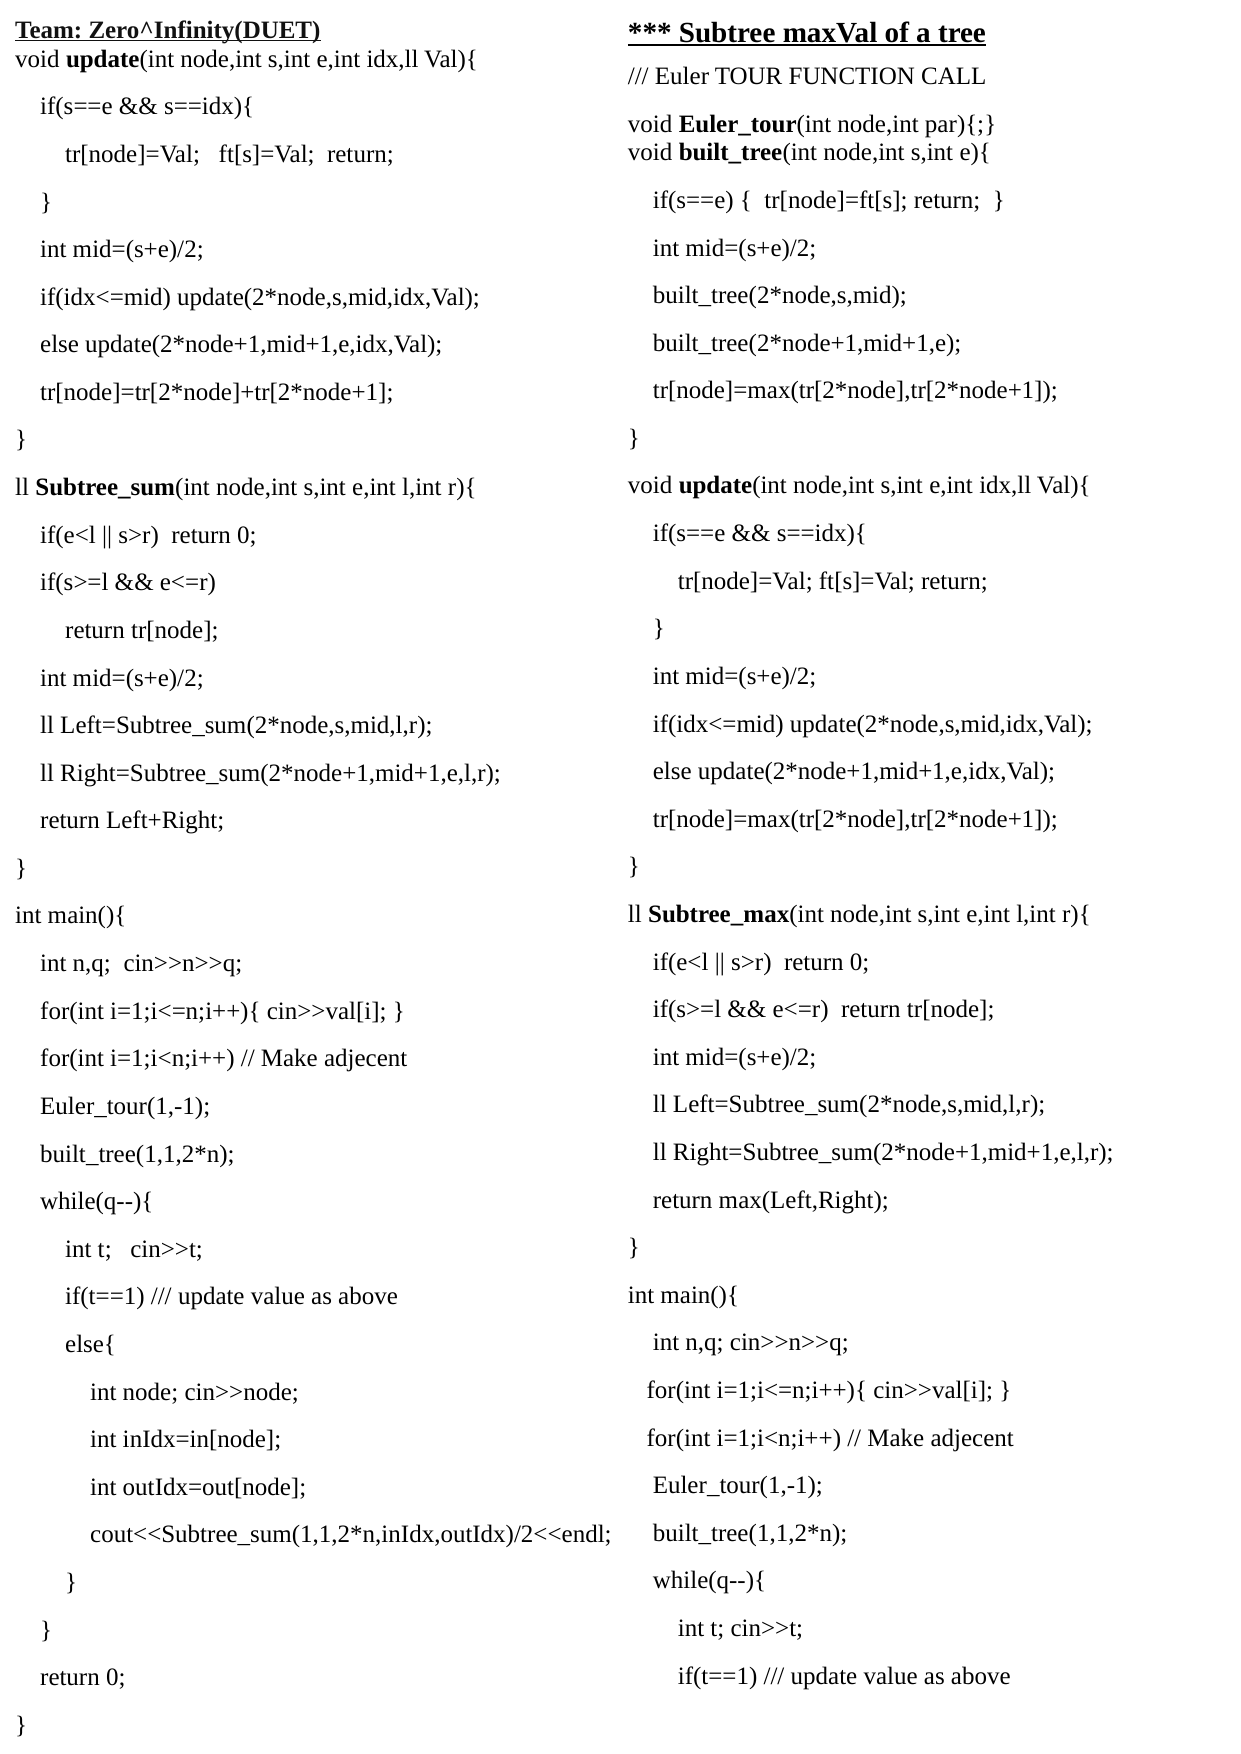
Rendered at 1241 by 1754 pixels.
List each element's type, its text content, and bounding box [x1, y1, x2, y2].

text ll Right=Subtree_sum(2*node+1,mid+1,e,l,r); [15, 758, 628, 787]
text tr[node]=max(tr[2*node],tr[2*node+1]); [628, 375, 1241, 404]
text ll Subtree_sum(int node,int s,int e,int l,int r){ [15, 472, 628, 501]
text ll Left=Subtree_sum(2*node,s,mid,l,r); [628, 1089, 1241, 1118]
text return tr[node]; [15, 615, 628, 644]
text int main(){ [628, 1280, 1241, 1309]
text else update(2*node+1,mid+1,e,idx,Val); [628, 756, 1241, 785]
text if(idx<=mid) update(2*node,s,mid,idx,Val); [628, 709, 1241, 737]
text int n,q; cin>>n>>q; [628, 1327, 1241, 1356]
text if(e<l || s>r) return 0; [628, 947, 1241, 975]
text } [628, 851, 1241, 880]
text ll Right=Subtree_sum(2*node+1,mid+1,e,l,r); [628, 1137, 1241, 1166]
text int node; cin>>node; [15, 1377, 628, 1405]
text built_tree(1,1,2*n); [15, 1139, 628, 1167]
text int n,q; cin>>n>>q; [15, 948, 628, 977]
text if(s>=l && e<=r) [15, 567, 628, 596]
text if(s==e && s==idx){ [628, 518, 1241, 547]
text Euler_tour(1,-1); [15, 1091, 628, 1120]
text tr[node]=max(tr[2*node],tr[2*node+1]); [628, 804, 1241, 833]
text built_tree(2*node,s,mid); [628, 280, 1241, 309]
text } [628, 613, 1241, 642]
text return 0; [15, 1662, 628, 1691]
text if(e<l || s>r) return 0; [15, 520, 628, 548]
text for(int i=1;i<=n;i++){ cin>>val[i]; } [628, 1375, 1241, 1404]
text Euler_tour(1,-1); [628, 1470, 1241, 1499]
text int mid=(s+e)/2; [15, 234, 628, 263]
text } [15, 1615, 628, 1643]
text int mid=(s+e)/2; [628, 661, 1241, 690]
text tr[node]=tr[2*node]+tr[2*node+1]; [15, 377, 628, 406]
text int t; cin>>t; [628, 1613, 1241, 1642]
text int outIdx=out[node]; [15, 1472, 628, 1501]
text int inIdx=in[node]; [15, 1424, 628, 1453]
text void Euler_tour(int node,int par){;} [628, 109, 1241, 137]
text built_tree(1,1,2*n); [628, 1518, 1241, 1547]
text built_tree(2*node+1,mid+1,e); [628, 328, 1241, 357]
text void built_tree(int node,int s,int e){ [628, 137, 1241, 166]
text } [15, 1567, 628, 1596]
text int mid=(s+e)/2; [15, 663, 628, 691]
text return Left+Right; [15, 805, 628, 834]
text for(int i=1;i<n;i++) // Make adjecent [15, 1043, 628, 1072]
text /// Euler TOUR FUNCTION CALL [628, 61, 1241, 90]
text ll Subtree_max(int node,int s,int e,int l,int r){ [628, 899, 1241, 928]
text tr[node]=Val; ft[s]=Val; return; [628, 566, 1241, 594]
text int mid=(s+e)/2; [628, 1042, 1241, 1071]
text } [628, 423, 1241, 452]
text if(s==e) { tr[node]=ft[s]; return; } [628, 185, 1241, 214]
text Team: Zero^Infinity(DUET) [15, 15, 628, 44]
text if(t==1) /// update value as above [15, 1281, 628, 1310]
text } [15, 1710, 628, 1739]
text return max(Left,Right); [628, 1185, 1241, 1213]
text while(q--){ [628, 1566, 1241, 1594]
text if(t==1) /// update value as above [628, 1661, 1241, 1689]
text } [15, 424, 628, 453]
text else{ [15, 1329, 628, 1358]
text for(int i=1;i<=n;i++){ cin>>val[i]; } [15, 996, 628, 1024]
text } [15, 853, 628, 882]
text cout<<Subtree_sum(1,1,2*n,inIdx,outIdx)/2<<endl; [15, 1519, 628, 1548]
text for(int i=1;i<n;i++) // Make adjecent [628, 1423, 1241, 1451]
text int mid=(s+e)/2; [628, 233, 1241, 261]
text int t; cin>>t; [15, 1234, 628, 1263]
text } [15, 187, 628, 215]
text ll Left=Subtree_sum(2*node,s,mid,l,r); [15, 710, 628, 739]
text void update(int node,int s,int e,int idx,ll Val){ [15, 44, 628, 72]
text while(q--){ [15, 1186, 628, 1215]
subtitle *** Subtree maxVal of a tree [628, 15, 1241, 48]
text if(s==e && s==idx){ [15, 91, 628, 120]
text } [628, 1232, 1241, 1261]
text if(idx<=mid) update(2*node,s,mid,idx,Val); [15, 282, 628, 311]
text else update(2*node+1,mid+1,e,idx,Val); [15, 329, 628, 358]
text if(s>=l && e<=r) return tr[node]; [628, 994, 1241, 1023]
text void update(int node,int s,int e,int idx,ll Val){ [628, 471, 1241, 499]
text int main(){ [15, 901, 628, 929]
text tr[node]=Val; ft[s]=Val; return; [15, 139, 628, 168]
